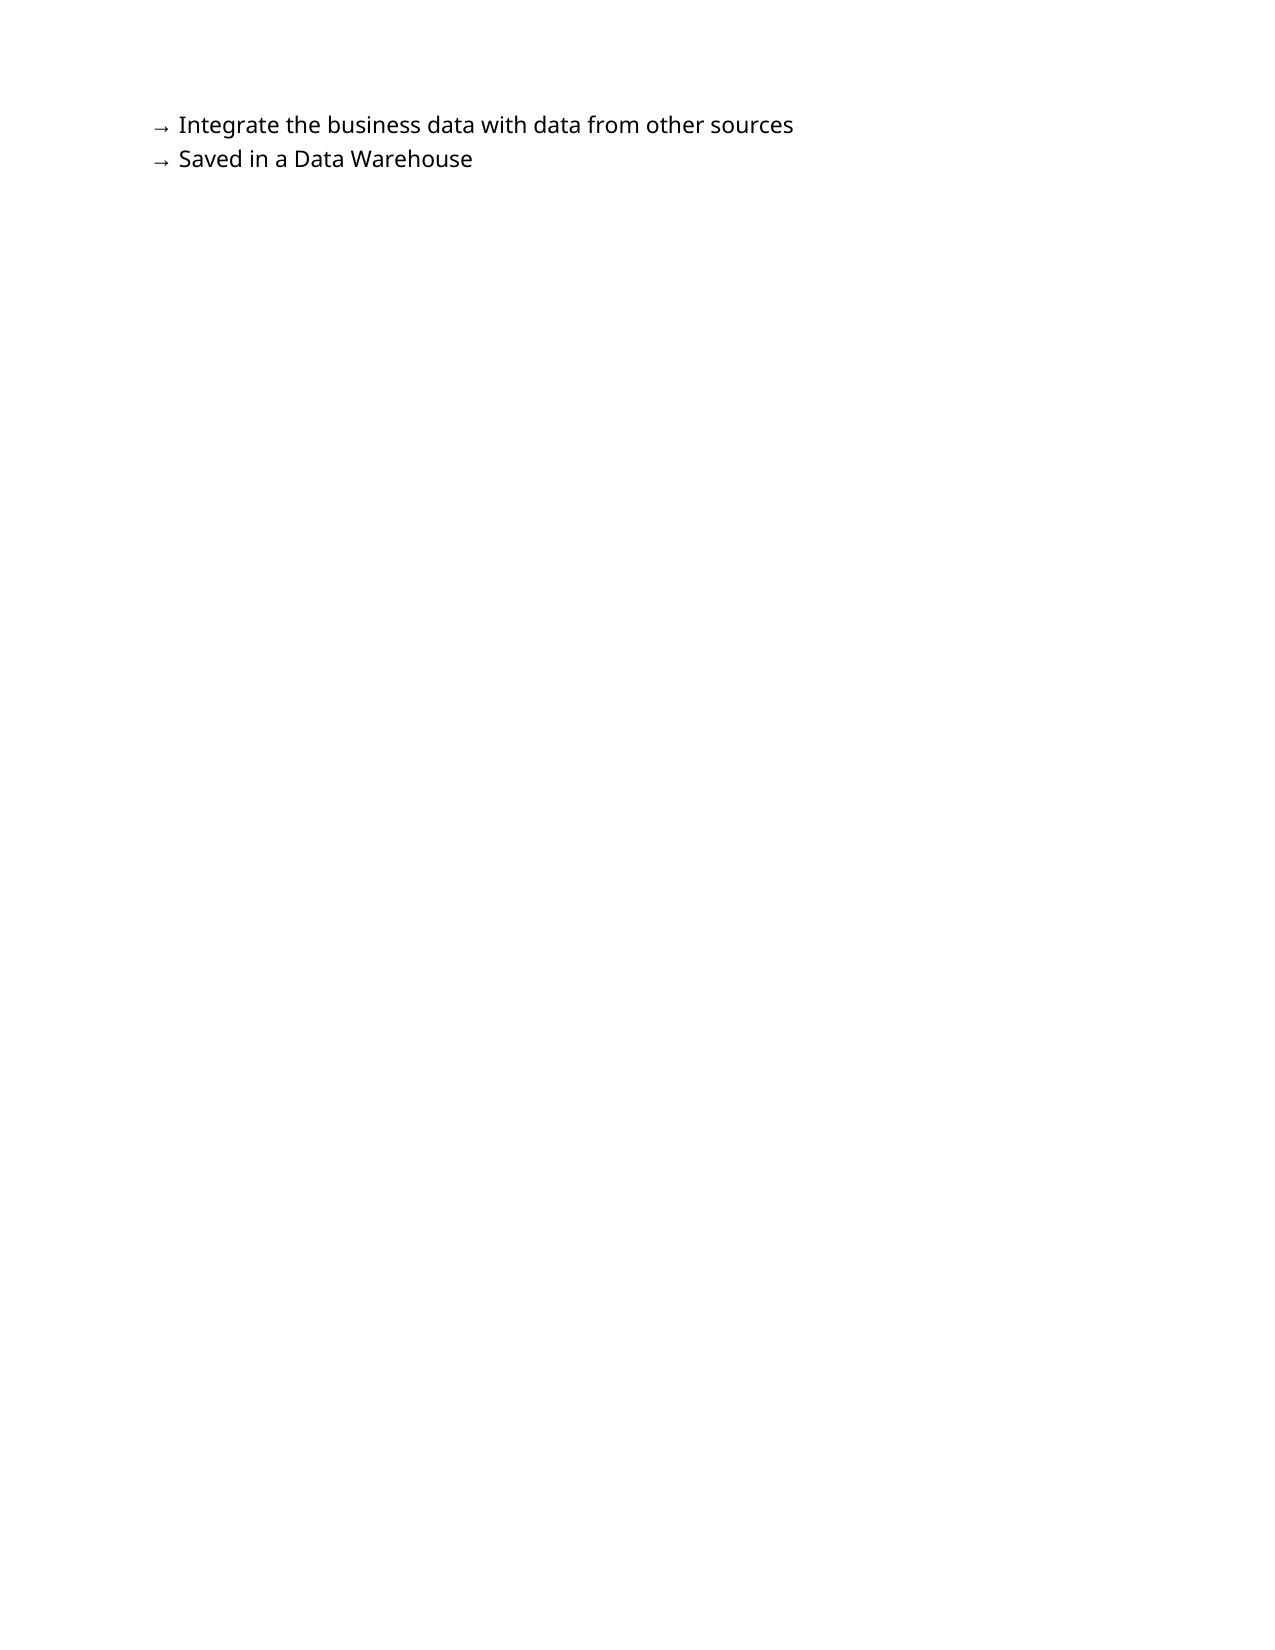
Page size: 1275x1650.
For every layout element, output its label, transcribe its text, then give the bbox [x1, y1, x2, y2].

list → Integrate the business data with data from other sources [150, 109, 1200, 140]
list → Saved in a Data Warehouse [150, 142, 1200, 174]
